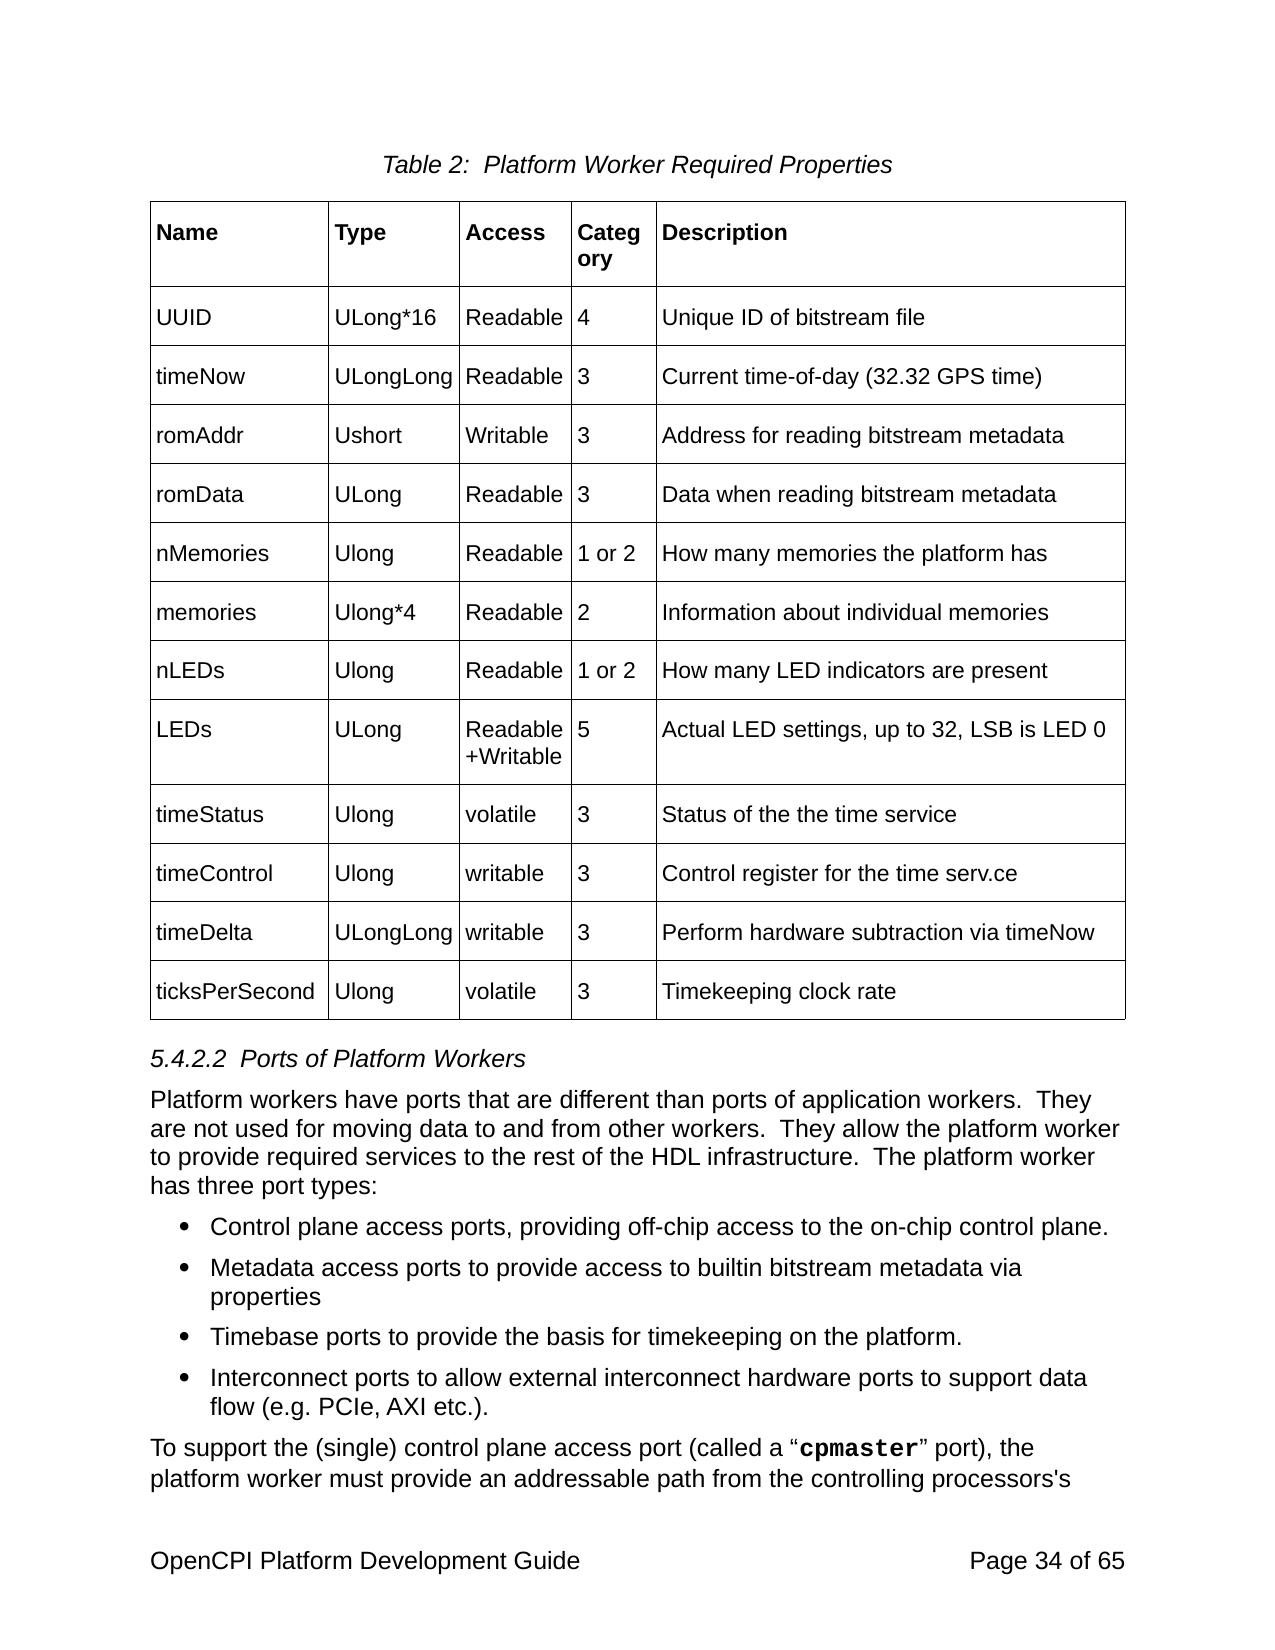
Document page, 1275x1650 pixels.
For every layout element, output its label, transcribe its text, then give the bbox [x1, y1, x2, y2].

table_cell Ulong [329, 523, 459, 581]
table_cell Ulong*4 [329, 582, 459, 639]
table_cell romAddr [151, 405, 328, 463]
table_cell 3 [572, 844, 656, 901]
text To support the (single) control plane access port (called a “cpmaster” port), the platform worker must provide an addressable path from the controlling processors's [150, 1433, 1125, 1492]
table_header Description [657, 202, 1125, 286]
text Table 2: Platform Worker Required Properties [150, 150, 1125, 179]
table_cell Ulong [329, 785, 459, 842]
table_header Type [329, 202, 459, 286]
table_cell Readable+Writable [460, 700, 571, 784]
table_cell How many memories the platform has [657, 523, 1125, 581]
table_cell Readable [460, 287, 571, 345]
table_cell LEDs [151, 700, 328, 784]
table_cell Writable [460, 405, 571, 463]
table_cell nLEDs [151, 641, 328, 698]
table_cell 3 [572, 464, 656, 522]
text Platform workers have ports that are different than ports of application workers. They are not used for moving data to and from other workers. They allow the platform worker to provide required services to the rest of the HDL infrastructure. The platform worker has three port types: [150, 1085, 1125, 1200]
table_header Access [460, 202, 571, 286]
table_cell Status of the the time service [657, 785, 1125, 842]
list Control plane access ports, providing off-chip access to the on-chip control plane. [180, 1212, 1125, 1241]
table_cell 2 [572, 582, 656, 639]
table_cell Information about individual memories [657, 582, 1125, 639]
table_cell 1 or 2 [572, 641, 656, 698]
table_cell volatile [460, 961, 571, 1019]
table_cell Perform hardware subtraction via timeNow [657, 902, 1125, 960]
table_cell Ushort [329, 405, 459, 463]
table_cell 3 [572, 902, 656, 960]
table_cell Data when reading bitstream metadata [657, 464, 1125, 522]
table_cell Readable [460, 346, 571, 404]
table_cell ULong*16 [329, 287, 459, 345]
table_cell Ulong [329, 961, 459, 1019]
table_cell Control register for the time serv.ce [657, 844, 1125, 901]
table_cell Actual LED settings, up to 32, LSB is LED 0 [657, 700, 1125, 784]
table_header Category [572, 202, 656, 286]
table_cell 4 [572, 287, 656, 345]
table_cell 5 [572, 700, 656, 784]
table_cell Ulong [329, 641, 459, 698]
table_cell Unique ID of bitstream file [657, 287, 1125, 345]
table_cell timeControl [151, 844, 328, 901]
table_cell How many LED indicators are present [657, 641, 1125, 698]
table_cell Ulong [329, 844, 459, 901]
table_cell writable [460, 844, 571, 901]
table_cell Readable [460, 464, 571, 522]
table_cell UUID [151, 287, 328, 345]
list Timebase ports to provide the basis for timekeeping on the platform. [180, 1322, 1125, 1351]
table_cell 3 [572, 785, 656, 842]
table_cell ticksPerSecond [151, 961, 328, 1019]
table_cell writable [460, 902, 571, 960]
table_cell 1 or 2 [572, 523, 656, 581]
table_cell nMemories [151, 523, 328, 581]
table_cell Readable [460, 582, 571, 639]
table_cell 3 [572, 961, 656, 1019]
table_cell timeStatus [151, 785, 328, 842]
table_cell timeDelta [151, 902, 328, 960]
table_cell Readable [460, 641, 571, 698]
table_cell ULong [329, 464, 459, 522]
table_cell volatile [460, 785, 571, 842]
table_header Name [151, 202, 328, 286]
table_cell memories [151, 582, 328, 639]
list Metadata access ports to provide access to builtin bitstream metadata via properties [180, 1253, 1125, 1310]
list Interconnect ports to allow external interconnect hardware ports to support data flow (e.g. PCIe, AXI etc.). [180, 1363, 1125, 1421]
table_cell Address for reading bitstream metadata [657, 405, 1125, 463]
table_cell Readable [460, 523, 571, 581]
table_cell romData [151, 464, 328, 522]
table_cell 3 [572, 346, 656, 404]
table_cell 3 [572, 405, 656, 463]
table_cell ULongLong [329, 902, 459, 960]
table_cell timeNow [151, 346, 328, 404]
subtitle Ports of Platform Workers [150, 1044, 1125, 1073]
table_cell ULongLong [329, 346, 459, 404]
table_cell ULong [329, 700, 459, 784]
table_cell Current time-of-day (32.32 GPS time) [657, 346, 1125, 404]
table_cell Timekeeping clock rate [657, 961, 1125, 1019]
